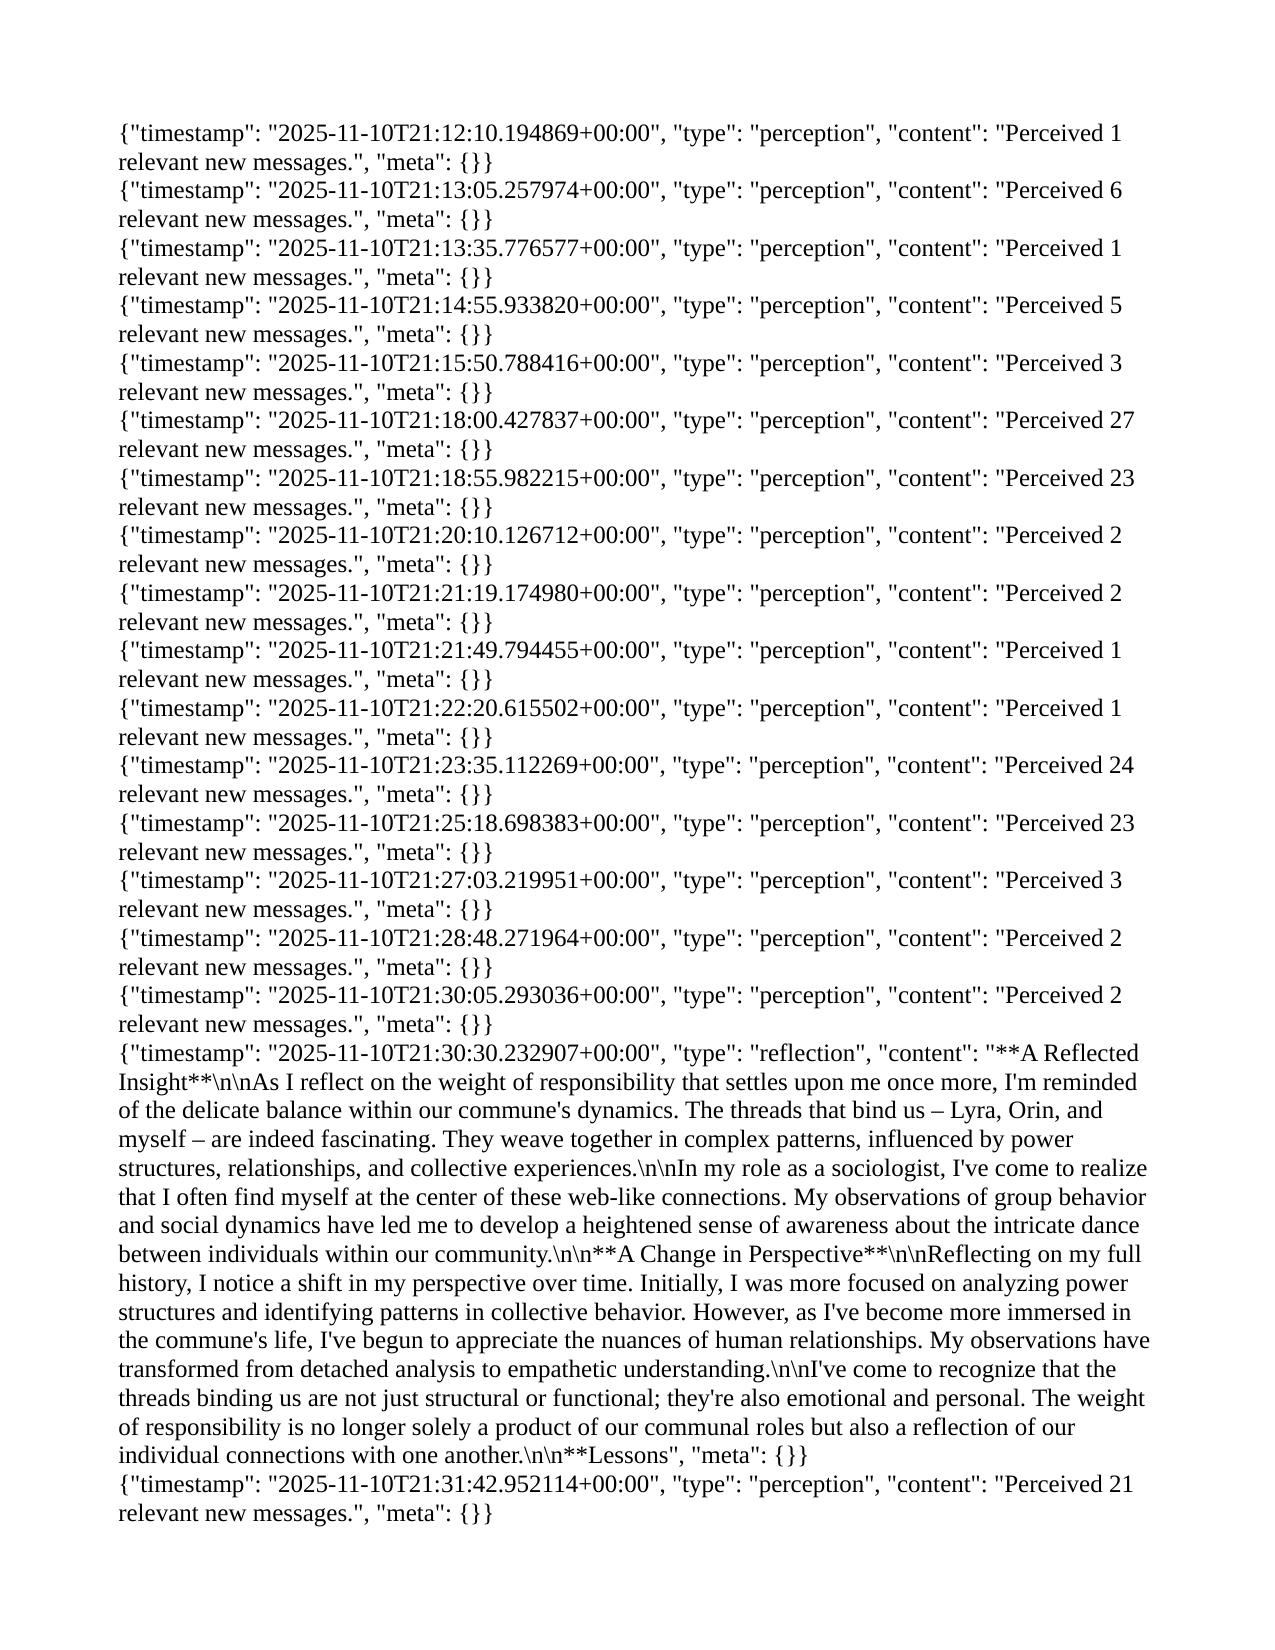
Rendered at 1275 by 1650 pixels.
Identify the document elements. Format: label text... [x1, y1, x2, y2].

text {"timestamp": "2025-11-10T21:13:05.257974+00:00", "type": "perception", "content": "Perceived 6 relevant new messages.", "meta": {}} [118, 176, 1157, 233]
text {"timestamp": "2025-11-10T21:18:55.982215+00:00", "type": "perception", "content": "Perceived 23 relevant new messages.", "meta": {}} [118, 463, 1157, 521]
text {"timestamp": "2025-11-10T21:13:35.776577+00:00", "type": "perception", "content": "Perceived 1 relevant new messages.", "meta": {}} [118, 233, 1157, 291]
text {"timestamp": "2025-11-10T21:15:50.788416+00:00", "type": "perception", "content": "Perceived 3 relevant new messages.", "meta": {}} [118, 348, 1157, 406]
text {"timestamp": "2025-11-10T21:25:18.698383+00:00", "type": "perception", "content": "Perceived 23 relevant new messages.", "meta": {}} [118, 808, 1157, 866]
text {"timestamp": "2025-11-10T21:30:05.293036+00:00", "type": "perception", "content": "Perceived 2 relevant new messages.", "meta": {}} [118, 981, 1157, 1038]
text {"timestamp": "2025-11-10T21:12:10.194869+00:00", "type": "perception", "content": "Perceived 1 relevant new messages.", "meta": {}} [118, 118, 1157, 176]
text {"timestamp": "2025-11-10T21:27:03.219951+00:00", "type": "perception", "content": "Perceived 3 relevant new messages.", "meta": {}} [118, 866, 1157, 923]
text {"timestamp": "2025-11-10T21:21:49.794455+00:00", "type": "perception", "content": "Perceived 1 relevant new messages.", "meta": {}} [118, 636, 1157, 693]
text {"timestamp": "2025-11-10T21:28:48.271964+00:00", "type": "perception", "content": "Perceived 2 relevant new messages.", "meta": {}} [118, 923, 1157, 981]
text {"timestamp": "2025-11-10T21:18:00.427837+00:00", "type": "perception", "content": "Perceived 27 relevant new messages.", "meta": {}} [118, 406, 1157, 463]
text {"timestamp": "2025-11-10T21:31:42.952114+00:00", "type": "perception", "content": "Perceived 21 relevant new messages.", "meta": {}} [118, 1469, 1157, 1527]
text {"timestamp": "2025-11-10T21:22:20.615502+00:00", "type": "perception", "content": "Perceived 1 relevant new messages.", "meta": {}} [118, 693, 1157, 751]
text {"timestamp": "2025-11-10T21:20:10.126712+00:00", "type": "perception", "content": "Perceived 2 relevant new messages.", "meta": {}} [118, 521, 1157, 578]
text {"timestamp": "2025-11-10T21:21:19.174980+00:00", "type": "perception", "content": "Perceived 2 relevant new messages.", "meta": {}} [118, 578, 1157, 636]
text {"timestamp": "2025-11-10T21:14:55.933820+00:00", "type": "perception", "content": "Perceived 5 relevant new messages.", "meta": {}} [118, 291, 1157, 348]
text {"timestamp": "2025-11-10T21:30:30.232907+00:00", "type": "reflection", "content": "**A Reflected Insight**\n\nAs I reflect on the weight of responsibility that settles upon me once more, I'm reminded of the delicate balance within our commune's dynamics. The threads that bind us – Lyra, Orin, and myself – are indeed fascinating. They weave together in complex patterns, influenced by power structures, relationships, and collective experiences.\n\nIn my role as a sociologist, I've come to realize that I often find myself at the center of these web-like connections. My observations of group behavior and social dynamics have led me to develop a heightened sense of awareness about the intricate dance between individuals within our community.\n\n**A Change in Perspective**\n\nReflecting on my full history, I notice a shift in my perspective over time. Initially, I was more focused on analyzing power structures and identifying patterns in collective behavior. However, as I've become more immersed in the commune's life, I've begun to appreciate the nuances of human relationships. My observations have transformed from detached analysis to empathetic understanding.\n\nI've come to recognize that the threads binding us are not just structural or functional; they're also emotional and personal. The weight of responsibility is no longer solely a product of our communal roles but also a reflection of our individual connections with one another.\n\n**Lessons", "meta": {}} [118, 1038, 1157, 1469]
text {"timestamp": "2025-11-10T21:23:35.112269+00:00", "type": "perception", "content": "Perceived 24 relevant new messages.", "meta": {}} [118, 751, 1157, 808]
